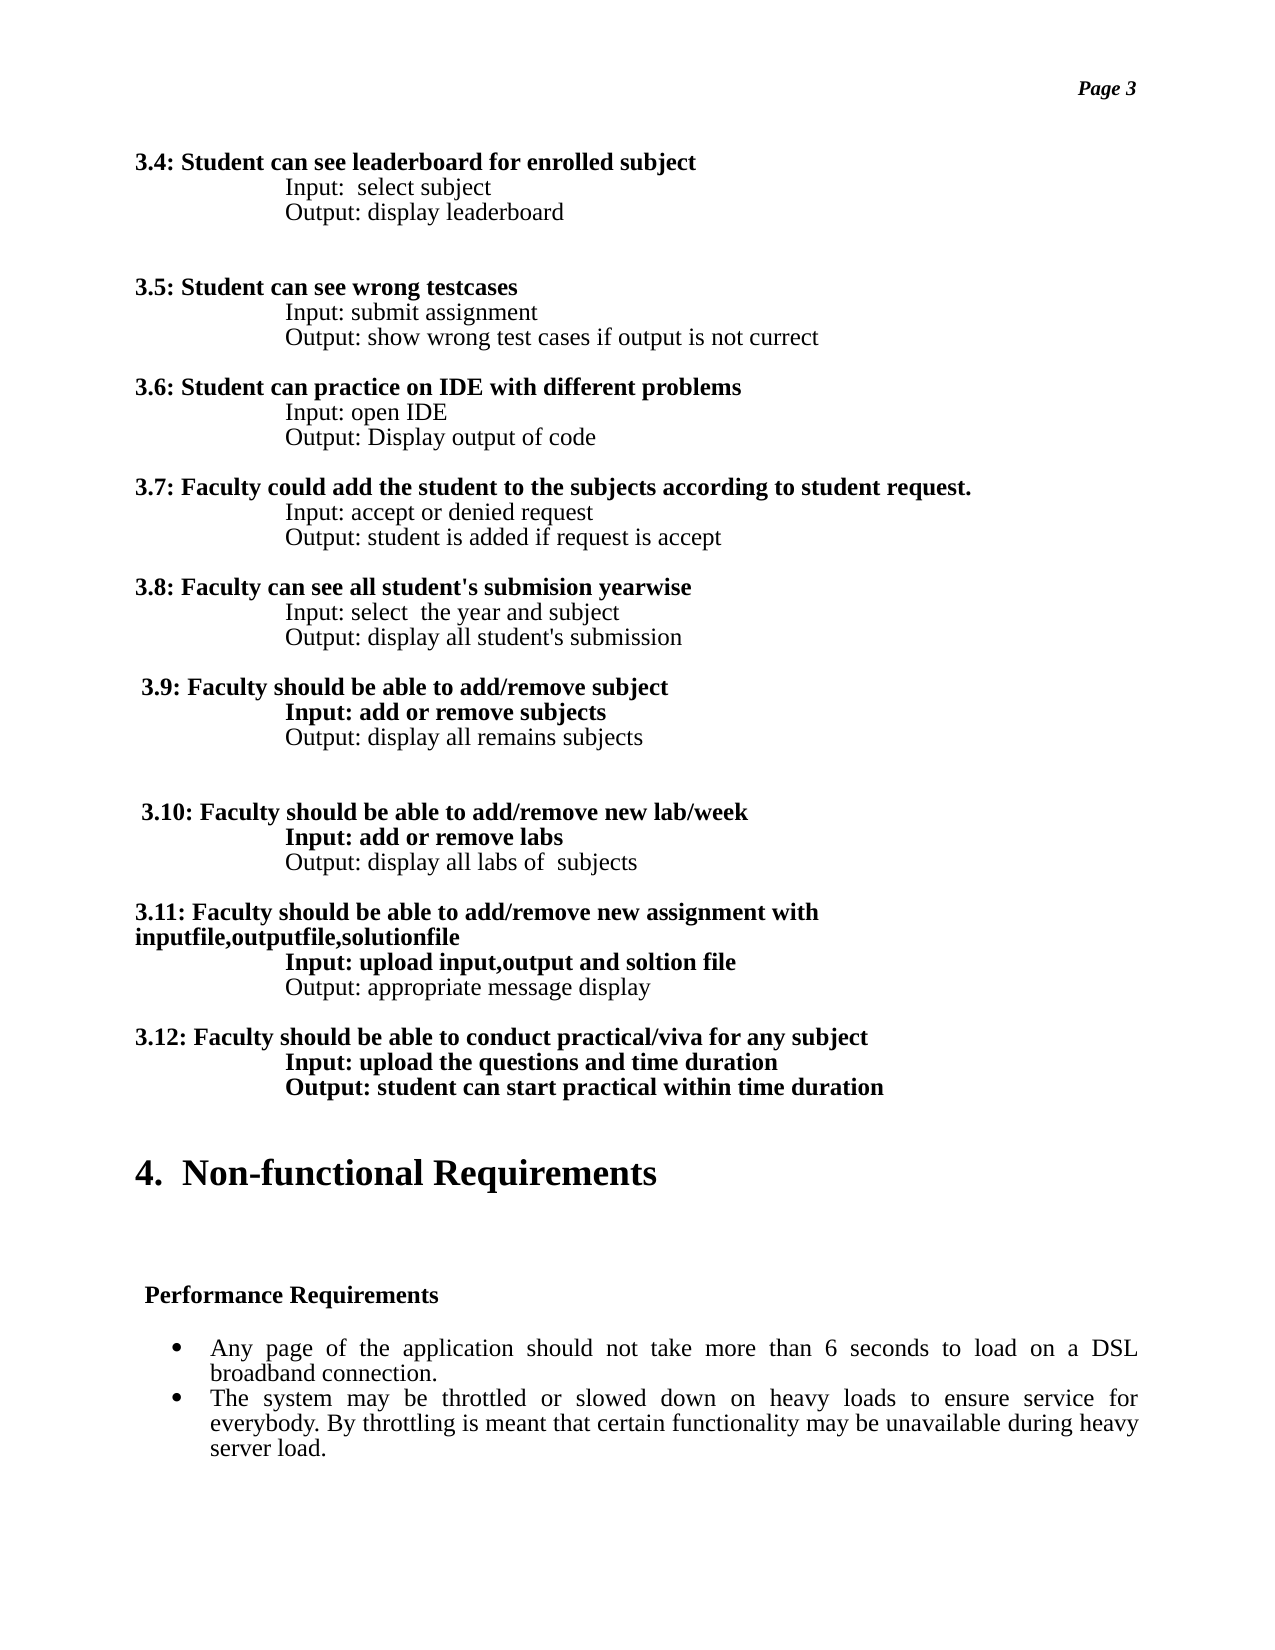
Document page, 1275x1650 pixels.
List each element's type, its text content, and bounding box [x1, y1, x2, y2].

subtitle 4. Non-functional Requirements [135, 1150, 1140, 1193]
text Input: upload input,output and soltion file [135, 950, 1140, 975]
text Input: open IDE [135, 400, 1140, 425]
text Input: add or remove subjects [135, 700, 1140, 725]
text Output: display leaderboard [135, 200, 1140, 225]
text Input: add or remove labs [135, 825, 1140, 850]
text Input: select subject [135, 175, 1140, 200]
text 3.11: Faculty should be able to add/remove new assignment with inputfile,outputfile,solutionfile [135, 900, 1140, 950]
text Output: Display output of code [135, 425, 1140, 450]
text Output: student can start practical within time duration [135, 1075, 1140, 1100]
text 3.6: Student can practice on IDE with different problems [135, 375, 1140, 400]
text 3.8: Faculty can see all student's submision yearwise [135, 575, 1140, 600]
text Output: student is added if request is accept [135, 525, 1140, 550]
text Output: show wrong test cases if output is not currect [135, 325, 1140, 350]
text 3.4: Student can see leaderboard for enrolled subject [135, 150, 1140, 175]
text Input: accept or denied request [135, 500, 1140, 525]
text Input: upload the questions and time duration [135, 1050, 1140, 1075]
text Output: display all labs of subjects [135, 850, 1140, 875]
subtitle Performance Requirements [135, 1268, 1140, 1311]
text Input: select the year and subject [135, 600, 1140, 625]
text 3.7: Faculty could add the student to the subjects according to student request. [135, 475, 1140, 500]
list Any page of the application should not take more than 6 seconds to load on a DSL broadband connection. [172, 1336, 1140, 1386]
text Input: submit assignment [135, 300, 1140, 325]
text 3.5: Student can see wrong testcases [135, 275, 1140, 300]
text 3.12: Faculty should be able to conduct practical/viva for any subject [135, 1025, 1140, 1050]
text Output: display all remains subjects [135, 725, 1140, 750]
text 3.9: Faculty should be able to add/remove subject [135, 675, 1140, 700]
text Output: display all student's submission [135, 625, 1140, 650]
list The system may be throttled or slowed down on heavy loads to ensure service for everybody. By throttling is meant that certain functionality may be unavailable during heavy server load. [172, 1386, 1140, 1461]
text Output: appropriate message display [135, 975, 1140, 1000]
text 3.10: Faculty should be able to add/remove new lab/week [135, 800, 1140, 825]
